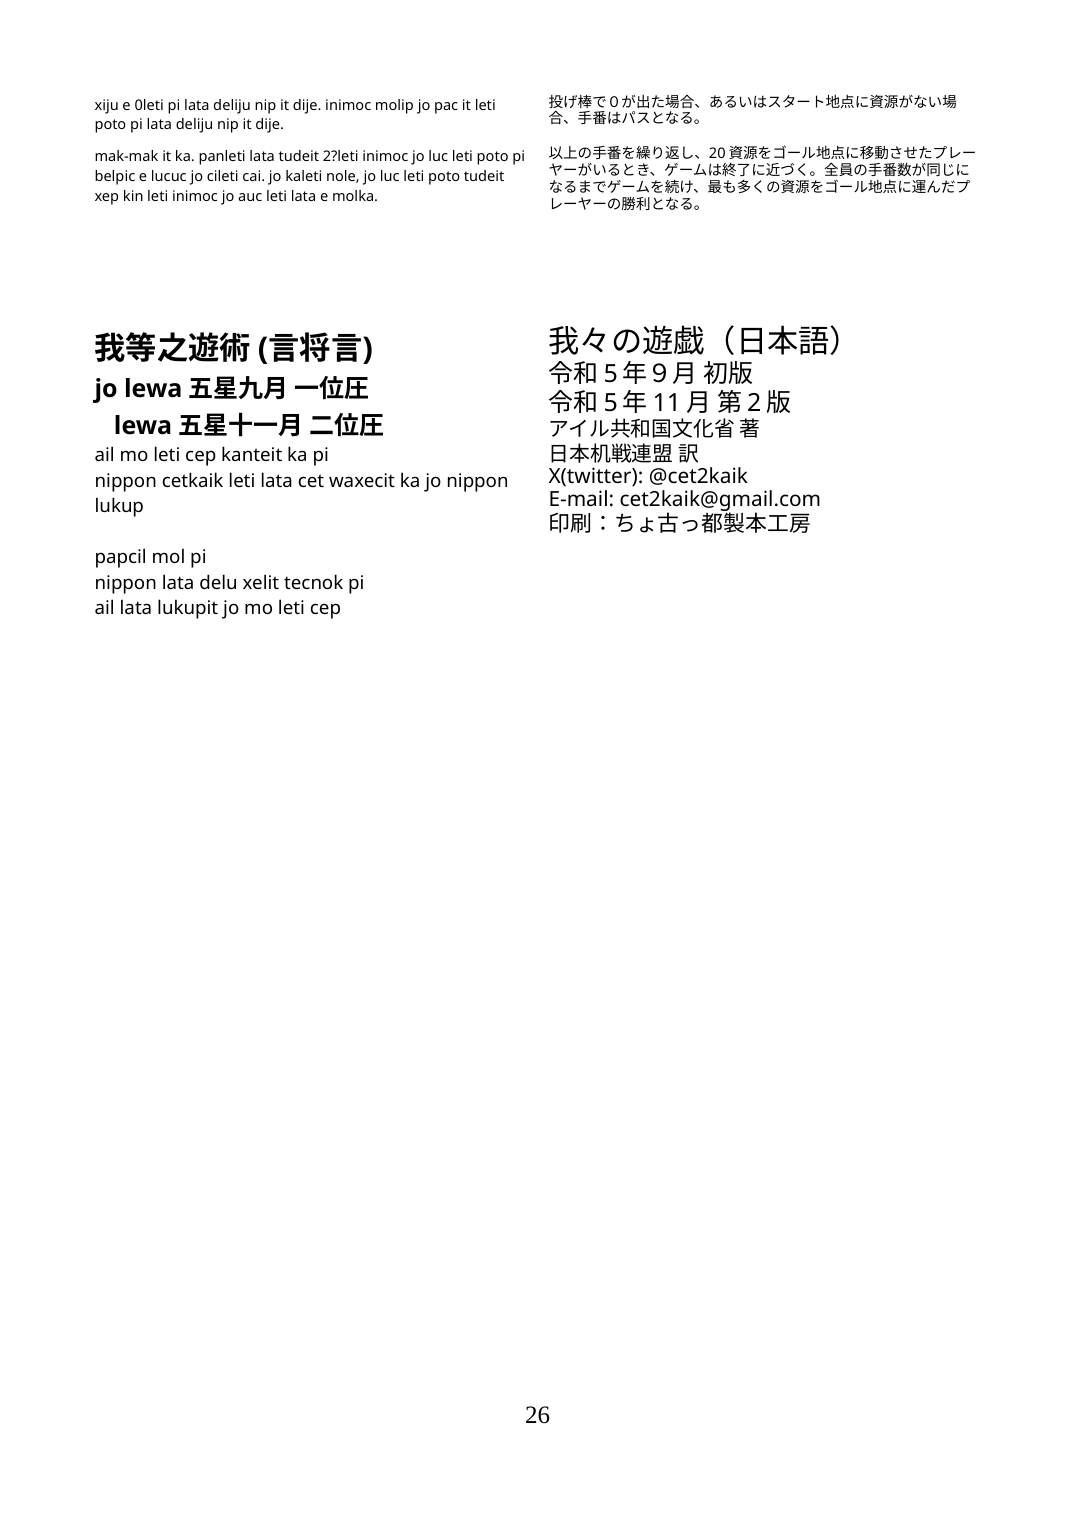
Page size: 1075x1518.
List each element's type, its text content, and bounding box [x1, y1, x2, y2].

table_cell 投げ棒で０が出た場合、あるいはスタート地点に資源がない場合、手番はパスとなる。 [543, 89, 985, 140]
table_cell [532, 89, 542, 140]
table_cell xiju e 0leti pi lata deliju nip it dije. inimoc molip jo pac it leti poto pi lata deliju nip it dije. [89, 89, 531, 140]
table_cell 我々の遊戯（日本語） 令和5年９月 初版 令和5年11月 第2版 アイル共和国文化省 著 日本机戦連盟 訳 X(twitter): @cet2kaik E-mail: cet2kaik@gmail.com 印刷：ちょ古っ都製本工房 [543, 318, 985, 651]
table_cell [532, 219, 542, 318]
table_cell [532, 318, 542, 651]
table_cell [543, 219, 985, 318]
table_cell 我等之遊術 (言将言) jo lewa 五星九月 一位圧 lewa 五星十一月 二位圧 ail mo leti cep kanteit ka pi nippon cetkaik leti lata cet waxecit ka jo nippon lukup papcil mol pi nippon lata delu xelit tecnok pi ail lata lukupit jo mo leti cep [89, 318, 531, 651]
table_cell [89, 219, 531, 318]
table_cell 以上の手番を繰り返し、20資源をゴール地点に移動させたプレーヤーがいるとき、ゲームは終了に近づく。全員の手番数が同じになるまでゲームを続け、最も多くの資源をゴール地点に運んだプレーヤーの勝利となる。 [543, 140, 985, 219]
table_cell [532, 140, 542, 219]
table_cell mak-mak it ka. panleti lata tudeit 2?leti inimoc jo luc leti poto pi belpic e lucuc jo cileti cai. jo kaleti nole, jo luc leti poto tudeit xep kin leti inimoc jo auc leti lata e molka. [89, 140, 531, 219]
